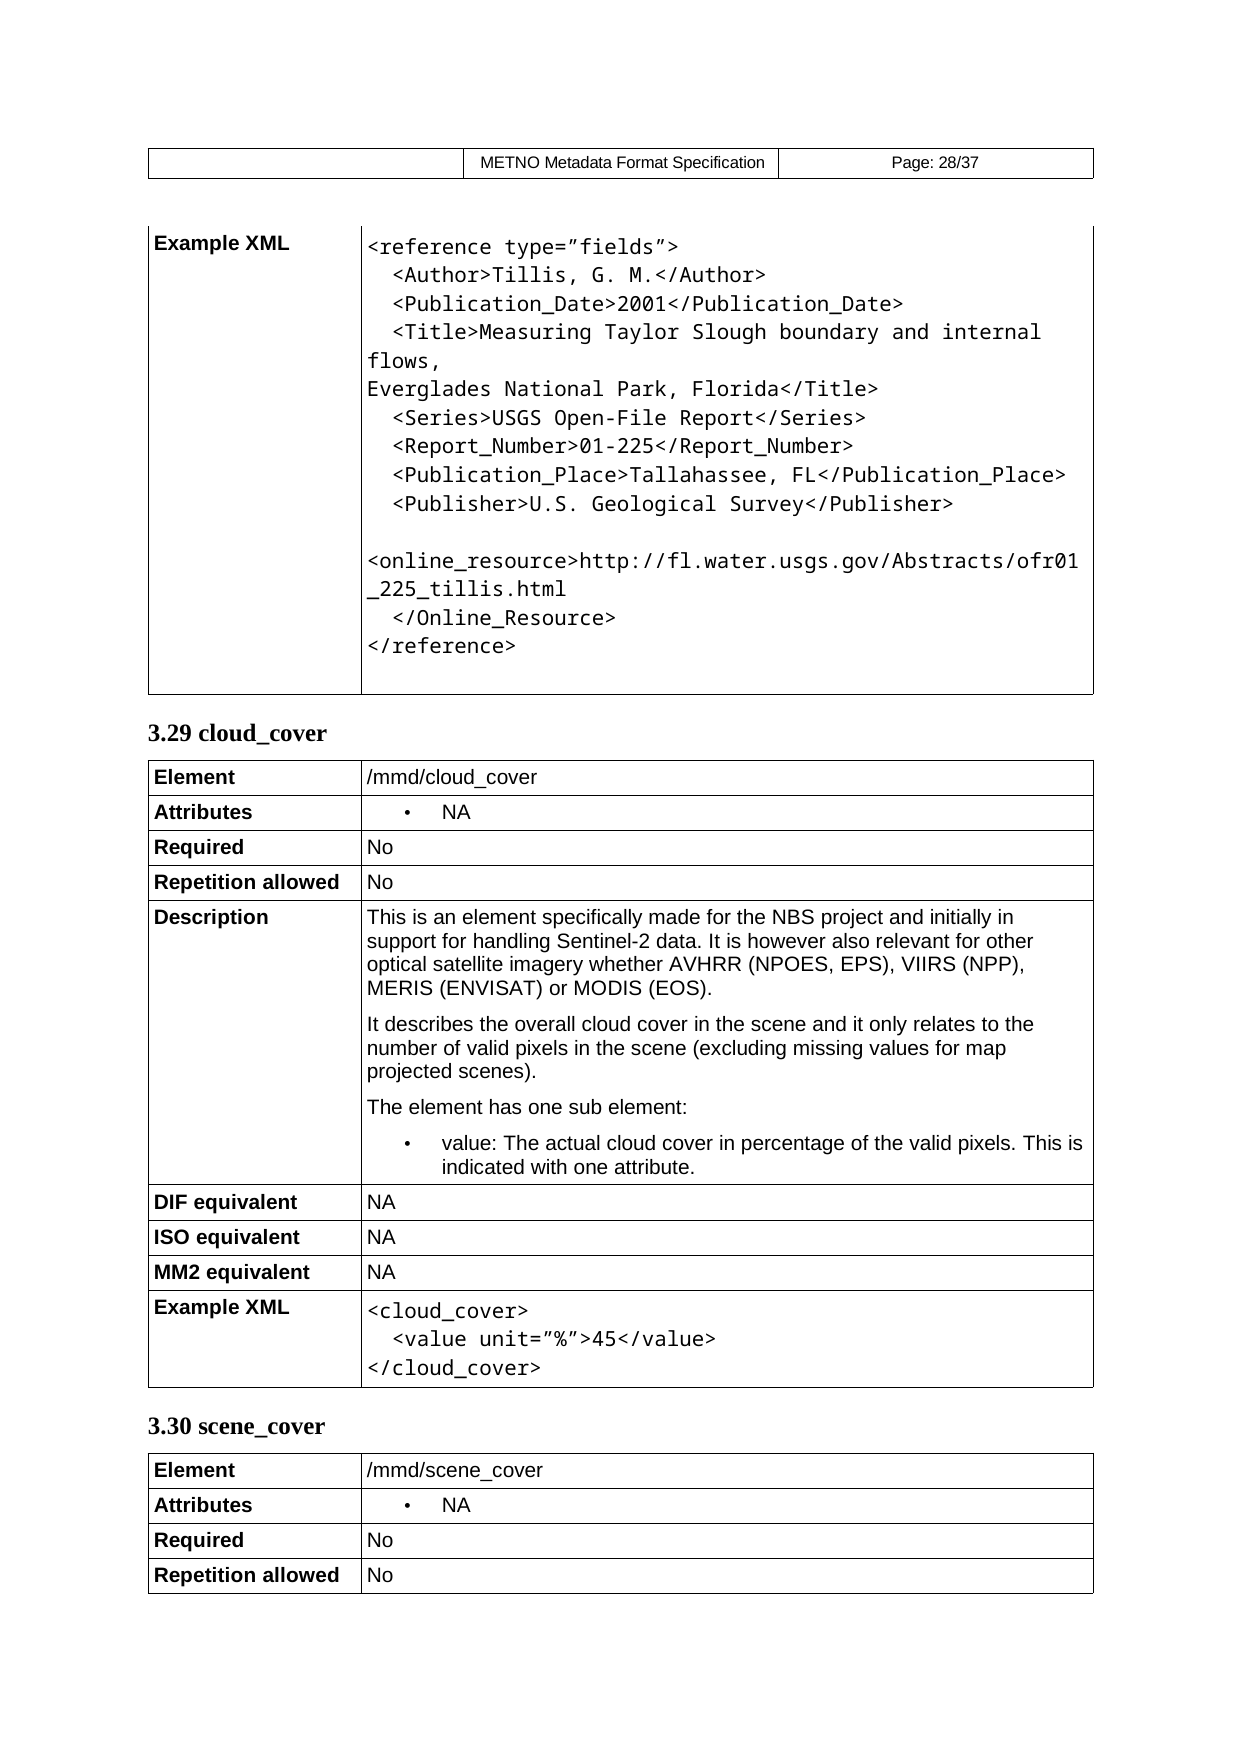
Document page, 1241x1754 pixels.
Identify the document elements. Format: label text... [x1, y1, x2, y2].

table_cell <cloud_cover> <value unit=”%”>45</value> </cloud_cover> [362, 1291, 1093, 1387]
table_cell <reference type=”fields”> <Author>Tillis, G. M.</Author> <Publication_Date>2001</Publication_Date> <Title>Measuring Taylor Slough boundary and internal flows, Everglades National Park, Florida</Title> <Series>USGS Open-File Report</Series> <Report_Number>01-225</Report_Number> <Publication_Place>Tallahassee, FL</Publication_Place> <Publisher>U.S. Geological Survey</Publisher> <online_resource>http://fl.water.usgs.gov/Abstracts/ofr01_225_tillis.html </Online_Resource> </reference> [362, 226, 1093, 694]
table_cell ISO equivalent [149, 1221, 361, 1255]
table_cell No [362, 1524, 1093, 1558]
table_header Element [149, 1454, 361, 1488]
subtitle scene_cover [148, 1412, 1093, 1440]
subtitle cloud_cover [148, 719, 1093, 747]
table_cell No [362, 1559, 1093, 1593]
table_cell NA [362, 796, 1093, 830]
table_cell NA [362, 1185, 1093, 1220]
table_cell DIF equivalent [149, 1185, 361, 1220]
table_cell Attributes [149, 796, 361, 830]
table_cell No [362, 831, 1093, 865]
table_cell Description [149, 901, 361, 1184]
table_cell Required [149, 1524, 361, 1558]
table_cell Required [149, 831, 361, 865]
table_header Element [149, 761, 361, 795]
table_cell NA [362, 1256, 1093, 1290]
table_cell Attributes [149, 1489, 361, 1523]
table_cell No [362, 866, 1093, 900]
table_header /mmd/scene_cover [362, 1454, 1093, 1488]
table_cell NA [362, 1221, 1093, 1255]
table_header /mmd/cloud_cover [362, 761, 1093, 795]
table_cell MM2 equivalent [149, 1256, 361, 1290]
table_cell Example XML [149, 226, 361, 694]
table_cell This is an element specifically made for the NBS project and initially in support for handling Sentinel-2 data. It is however also relevant for other optical satellite imagery whether AVHRR (NPOES, EPS), VIIRS (NPP), MERIS (ENVISAT) or MODIS (EOS). It describes the overall cloud cover in the scene and it only relates to the number of valid pixels in the scene (excluding missing values for map projected scenes). The element has one sub element: value: The actual cloud cover in percentage of the valid pixels. This is indicated with one attribute. [362, 901, 1093, 1184]
table_cell Repetition allowed [149, 866, 361, 900]
table_cell Example XML [149, 1291, 361, 1387]
table_cell Repetition allowed [149, 1559, 361, 1593]
table_cell NA [362, 1489, 1093, 1523]
